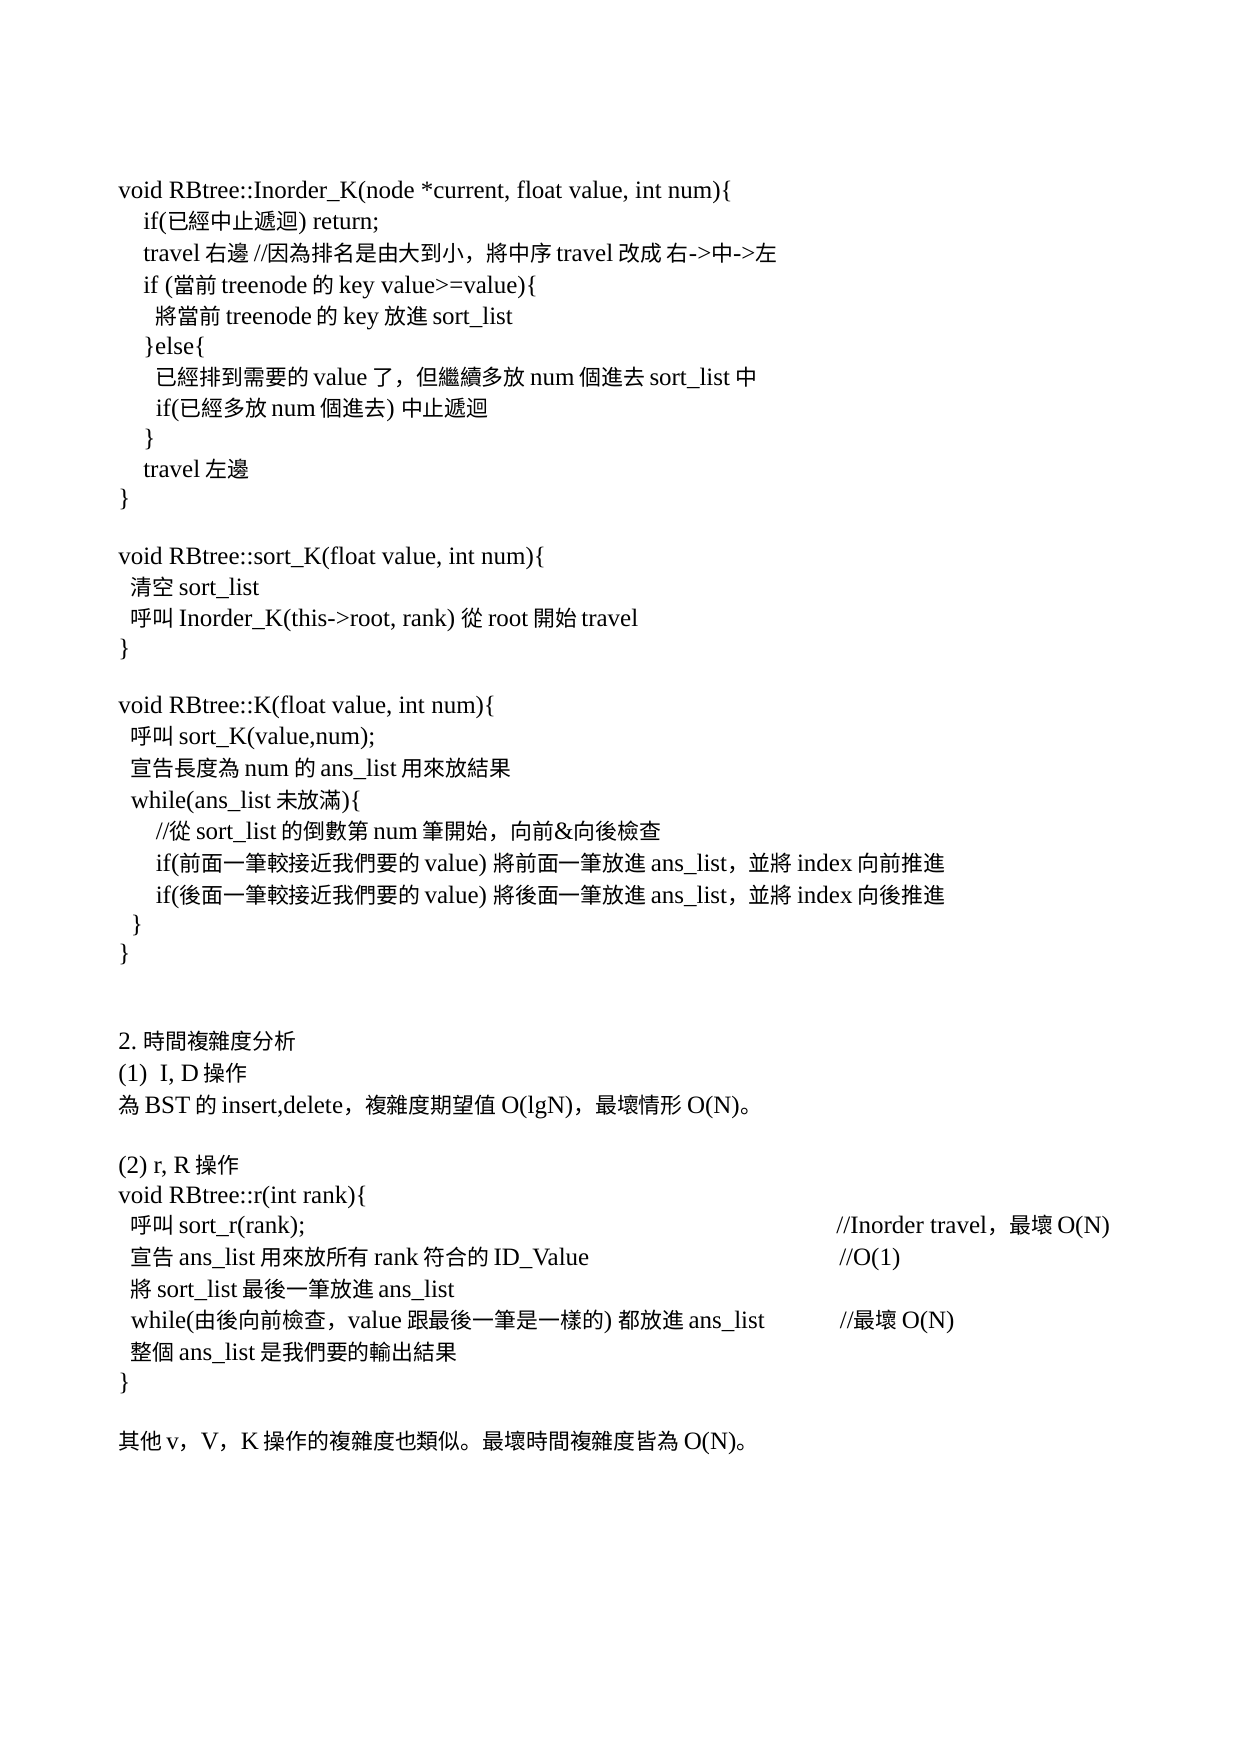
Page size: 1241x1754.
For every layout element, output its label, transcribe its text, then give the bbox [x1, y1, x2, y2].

text } [118, 909, 1122, 938]
text if(已經中止遞迴) return; [118, 204, 1122, 236]
text 呼叫sort_r(rank); //Inorder travel，最壞O(N) [118, 1208, 1122, 1240]
text } [118, 1367, 1122, 1396]
text }else{ [118, 331, 1122, 360]
text //從sort_list的倒數第num筆開始，向前&向後檢查 [118, 814, 1122, 846]
text } [118, 938, 1122, 967]
text travel左邊 [118, 452, 1122, 483]
text 為BST的insert,delete，複雜度期望值 O(lgN)，最壞情形O(N)。 [118, 1088, 1122, 1119]
text 呼叫sort_K(value,num); [118, 719, 1122, 751]
text if (當前treenode的key value>=value){ [118, 268, 1122, 299]
text 清空sort_list [118, 570, 1122, 601]
text 將sort_list最後一筆放進ans_list [118, 1272, 1122, 1303]
text void RBtree::K(float value, int num){ [118, 691, 1122, 719]
text if(後面一筆較接近我們要的value) 將後面一筆放進ans_list，並將index向後推進 [118, 878, 1122, 909]
text 整個ans_list是我們要的輸出結果 [118, 1335, 1122, 1367]
text 將當前treenode的key放進sort_list [118, 299, 1122, 331]
text if(前面一筆較接近我們要的value) 將前面一筆放進ans_list，並將index向前推進 [118, 846, 1122, 878]
text if(已經多放num個進去) 中止遞迴 [118, 391, 1122, 423]
text 宣告ans_list用來放所有rank符合的ID_Value //O(1) [118, 1240, 1122, 1272]
text (2) r, R操作 [118, 1148, 1122, 1180]
text 宣告長度為num的ans_list用來放結果 [118, 751, 1122, 783]
text void RBtree::Inorder_K(node *current, float value, int num){ [118, 176, 1122, 204]
text } [118, 633, 1122, 662]
text travel右邊 //因為排名是由大到小，將中序travel改成 右->中->左 [118, 236, 1122, 268]
text 其他v，V，K操作的複雜度也類似。最壞時間複雜度皆為O(N)。 [118, 1424, 1122, 1456]
text 呼叫Inorder_K(this->root, rank) 從root開始travel [118, 601, 1122, 633]
text void RBtree::r(int rank){ [118, 1180, 1122, 1208]
text 已經排到需要的value了，但繼續多放num個進去sort_list中 [118, 360, 1122, 391]
text while(由後向前檢查，value跟最後一筆是一樣的) 都放進ans_list //最壞O(N) [118, 1303, 1122, 1335]
text (1) I, D操作 [118, 1056, 1122, 1088]
text 2. 時間複雜度分析 [118, 1024, 1122, 1056]
text while(ans_list未放滿){ [118, 783, 1122, 814]
text } [118, 483, 1122, 512]
text } [118, 423, 1122, 452]
text void RBtree::sort_K(float value, int num){ [118, 541, 1122, 570]
